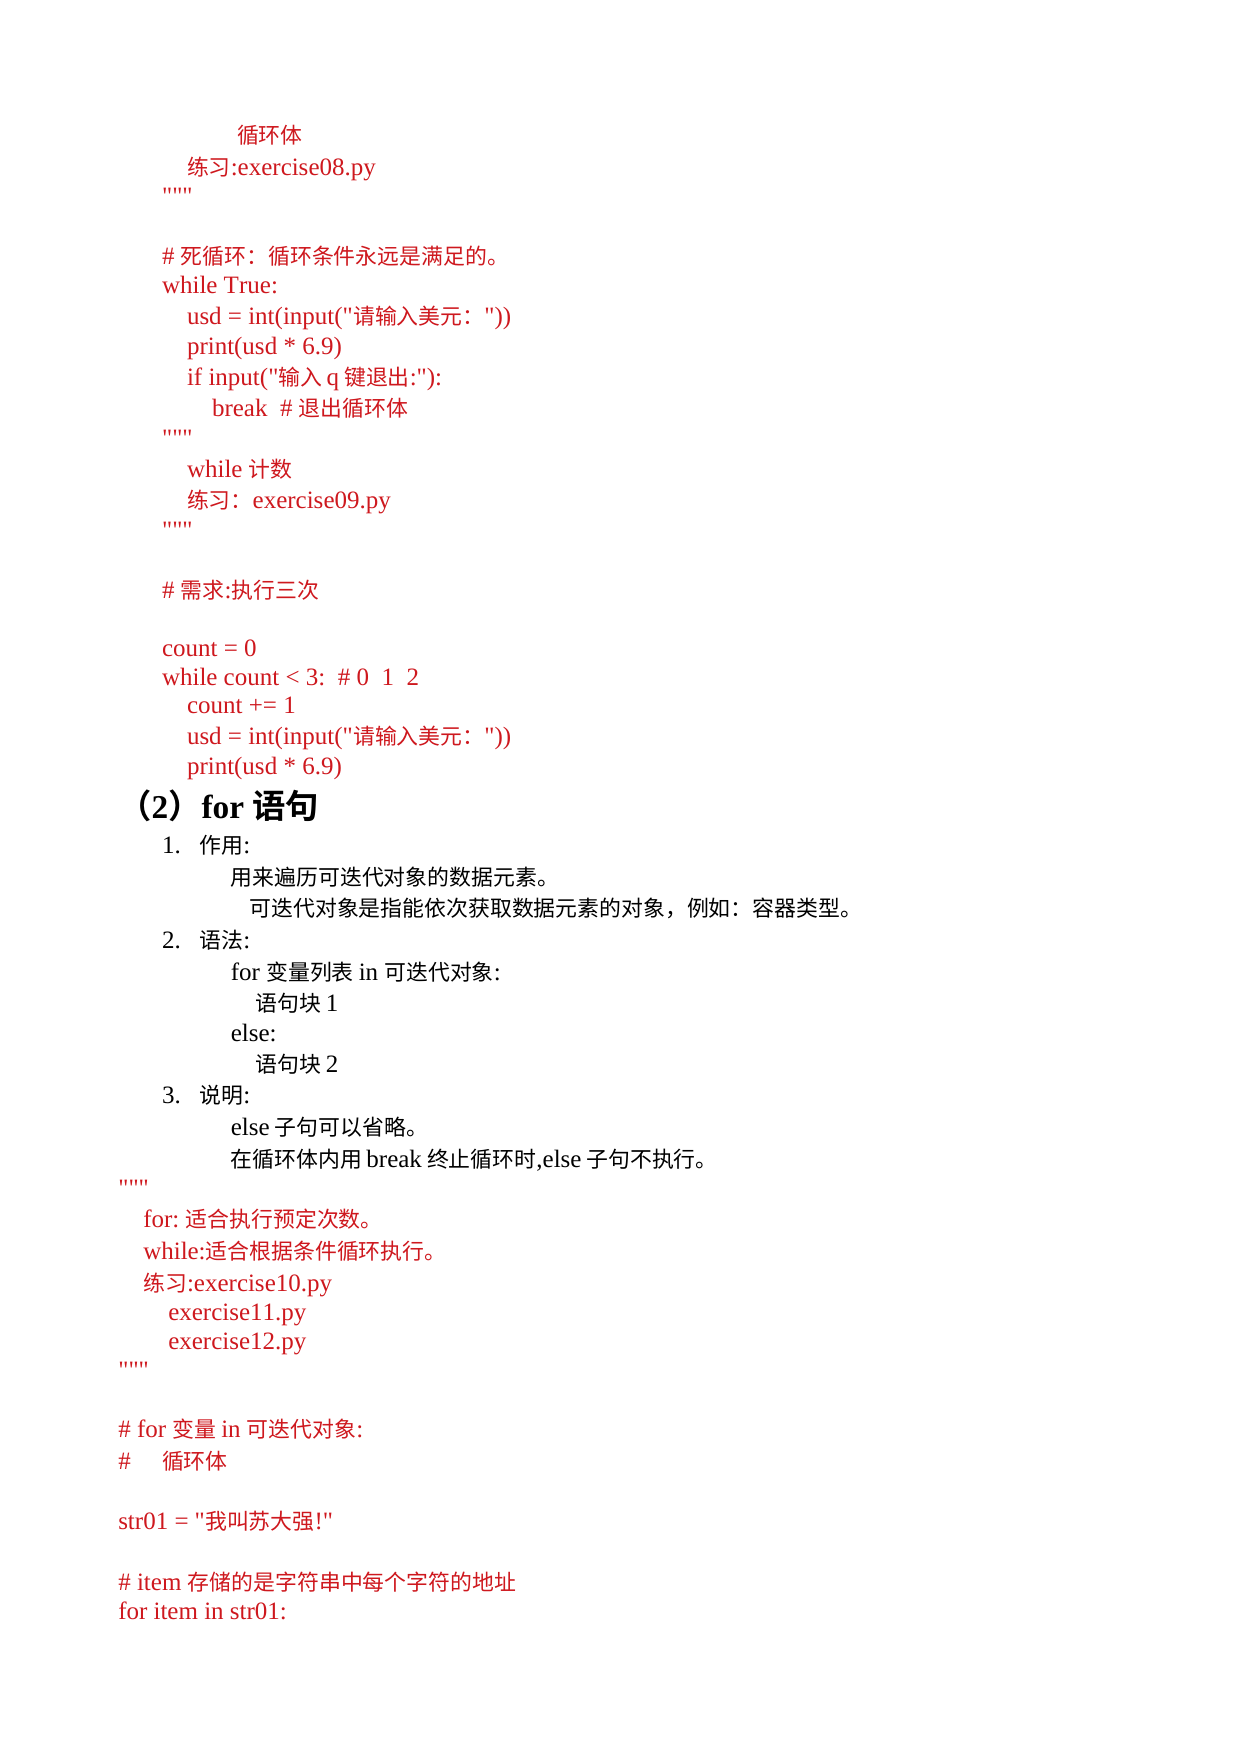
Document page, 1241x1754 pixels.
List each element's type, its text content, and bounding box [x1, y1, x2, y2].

list 说明: [162, 1078, 1122, 1110]
text """ [162, 515, 1122, 544]
text while 计数 [162, 452, 1122, 483]
text usd = int(input("请输入美元：")) [162, 299, 1122, 331]
text print(usd * 6.9) [162, 751, 1122, 780]
text for: 适合执行预定次数。 [118, 1202, 1122, 1234]
text print(usd * 6.9) [162, 331, 1122, 360]
text 循环体 [162, 118, 1122, 150]
text # 循环体 [118, 1444, 1122, 1476]
list 作用: [162, 828, 1122, 860]
text else: [162, 1018, 1122, 1047]
text str01 = "我叫苏大强!" [118, 1504, 1122, 1536]
text # for 变量 in 可迭代对象: [118, 1412, 1122, 1444]
text 用来遍历可迭代对象的数据元素。 [162, 860, 1122, 891]
text count = 0 [162, 633, 1122, 662]
text 练习:exercise10.py [118, 1266, 1122, 1297]
text # item 存储的是字符串中每个字符的地址 [118, 1565, 1122, 1596]
text # 需求:执行三次 [162, 573, 1122, 604]
text else子句可以省略。 [162, 1110, 1122, 1142]
text while count < 3: # 0 1 2 [162, 662, 1122, 691]
text 可迭代对象是指能依次获取数据元素的对象，例如：容器类型。 [206, 891, 1122, 923]
text 语句块1 [162, 986, 1122, 1018]
text break # 退出循环体 [162, 391, 1122, 423]
text while True: [162, 271, 1122, 299]
text exercise12.py [118, 1326, 1122, 1355]
subtitle （2）for 语句 [118, 780, 1122, 828]
text while:适合根据条件循环执行。 [118, 1234, 1122, 1266]
text 练习：exercise09.py [162, 483, 1122, 515]
text for item in str01: [118, 1596, 1122, 1625]
list 语法: [162, 923, 1122, 955]
text exercise11.py [118, 1297, 1122, 1326]
text """ [162, 423, 1122, 452]
text # 死循环：循环条件永远是满足的。 [162, 239, 1122, 271]
text 语句块2 [162, 1047, 1122, 1078]
text 练习:exercise08.py [162, 150, 1122, 181]
text if input("输入q键退出:"): [162, 360, 1122, 391]
text for 变量列表 in 可迭代对象: [162, 955, 1122, 986]
text """ [162, 181, 1122, 210]
text """ [118, 1355, 1122, 1383]
text usd = int(input("请输入美元：")) [162, 719, 1122, 751]
text count += 1 [162, 691, 1122, 719]
text 在循环体内用break终止循环时,else子句不执行。 [162, 1142, 1122, 1173]
text """ [118, 1173, 1122, 1202]
